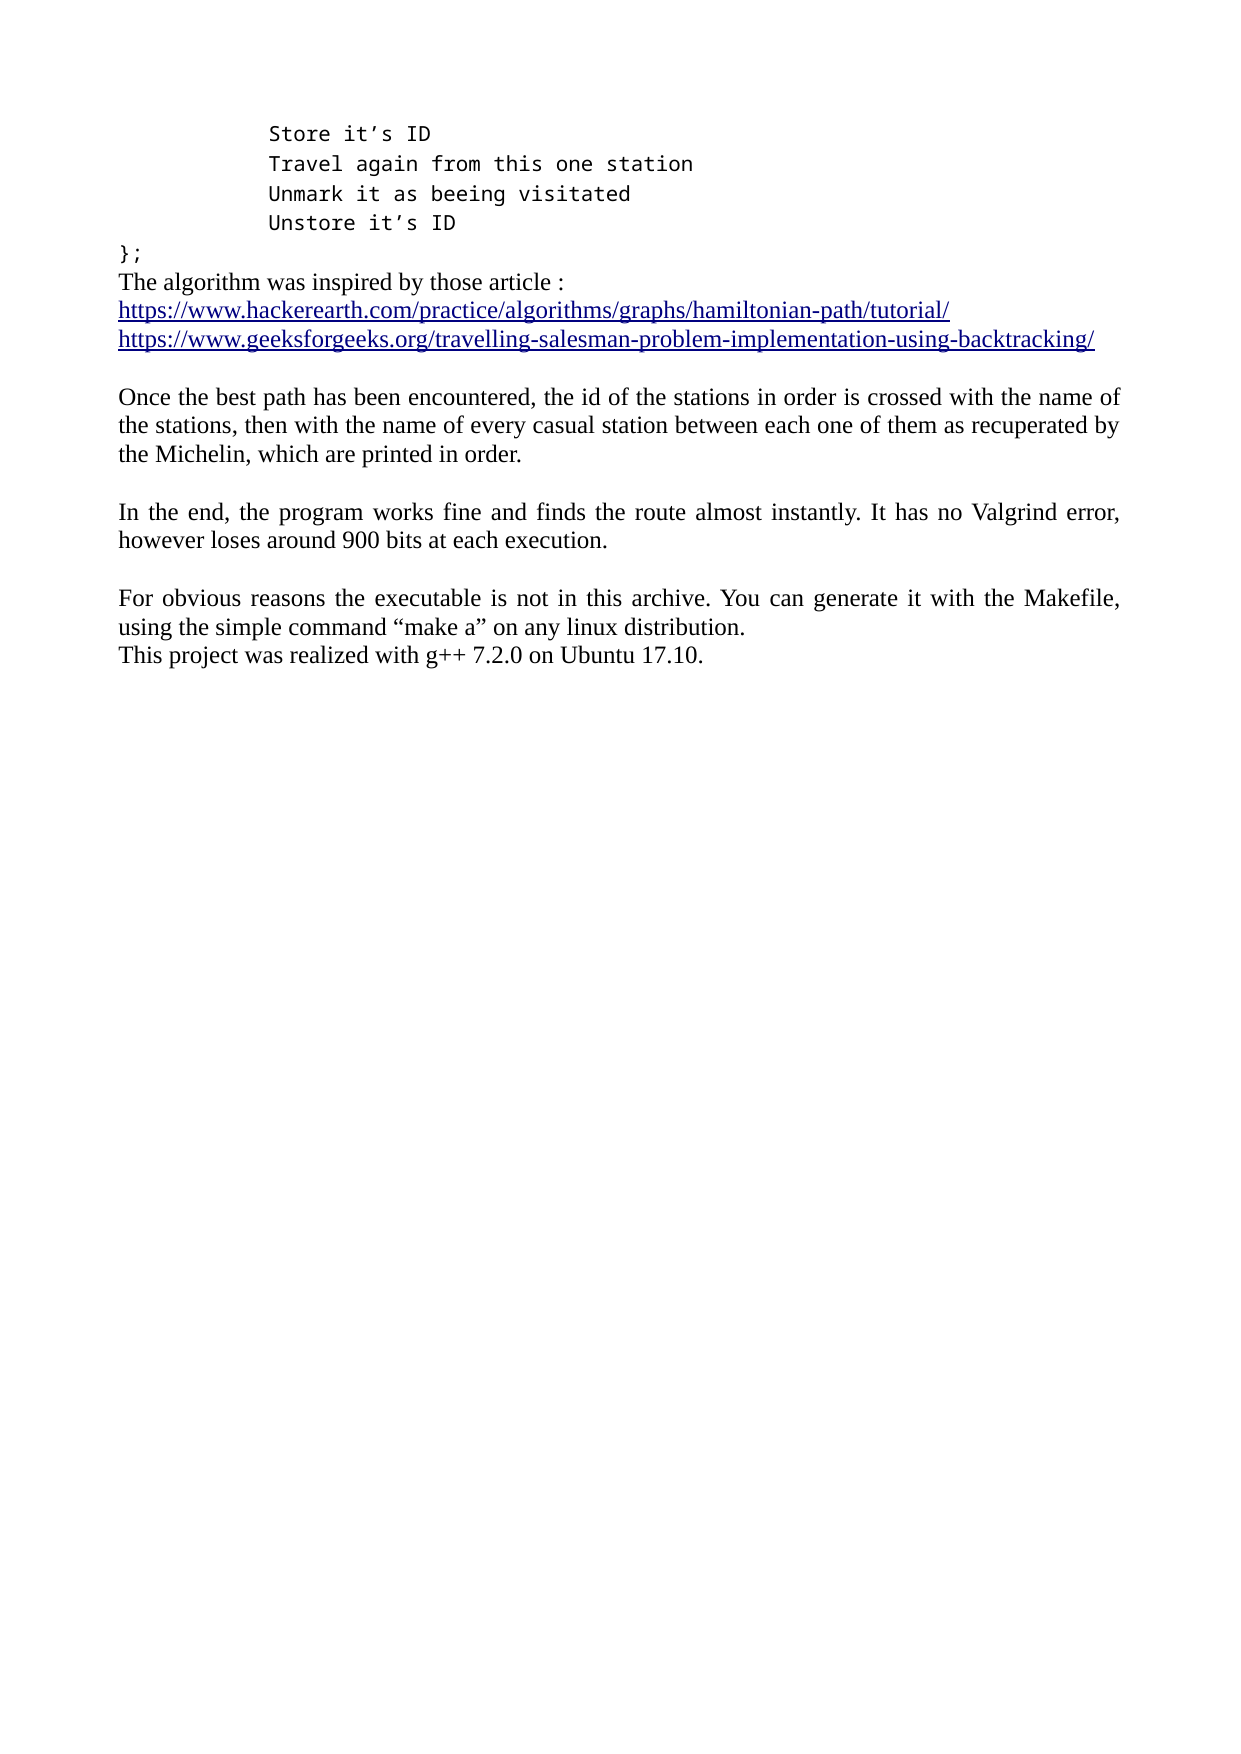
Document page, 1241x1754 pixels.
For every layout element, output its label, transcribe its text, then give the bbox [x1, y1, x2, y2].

text Store it’s ID [118, 118, 1122, 148]
text The algorithm was inspired by those article : [118, 267, 1122, 295]
text Unmark it as beeing visitated [118, 177, 1122, 207]
text Unstore it’s ID [118, 207, 1122, 237]
text In the end, the program works fine and finds the route almost instantly. It has no Valgrind error, however loses around 900 bits at each execution. [118, 497, 1122, 554]
text Travel again from this one station [118, 148, 1122, 177]
text https://www.geeksforgeeks.org/travelling-salesman-problem-implementation-using-backtracking/ [118, 324, 1122, 353]
text For obvious reasons the executable is not in this archive. You can generate it with the Makefile, using the simple command “make a” on any linux distribution. [118, 583, 1122, 640]
text }; [118, 237, 1122, 267]
text https://www.hackerearth.com/practice/algorithms/graphs/hamiltonian-path/tutorial/ [118, 295, 1122, 324]
text This project was realized with g++ 7.2.0 on Ubuntu 17.10. [118, 640, 1122, 669]
text Once the best path has been encountered, the id of the stations in order is crossed with the name of the stations, then with the name of every casual station between each one of them as recuperated by the Michelin, which are printed in order. [118, 382, 1122, 468]
